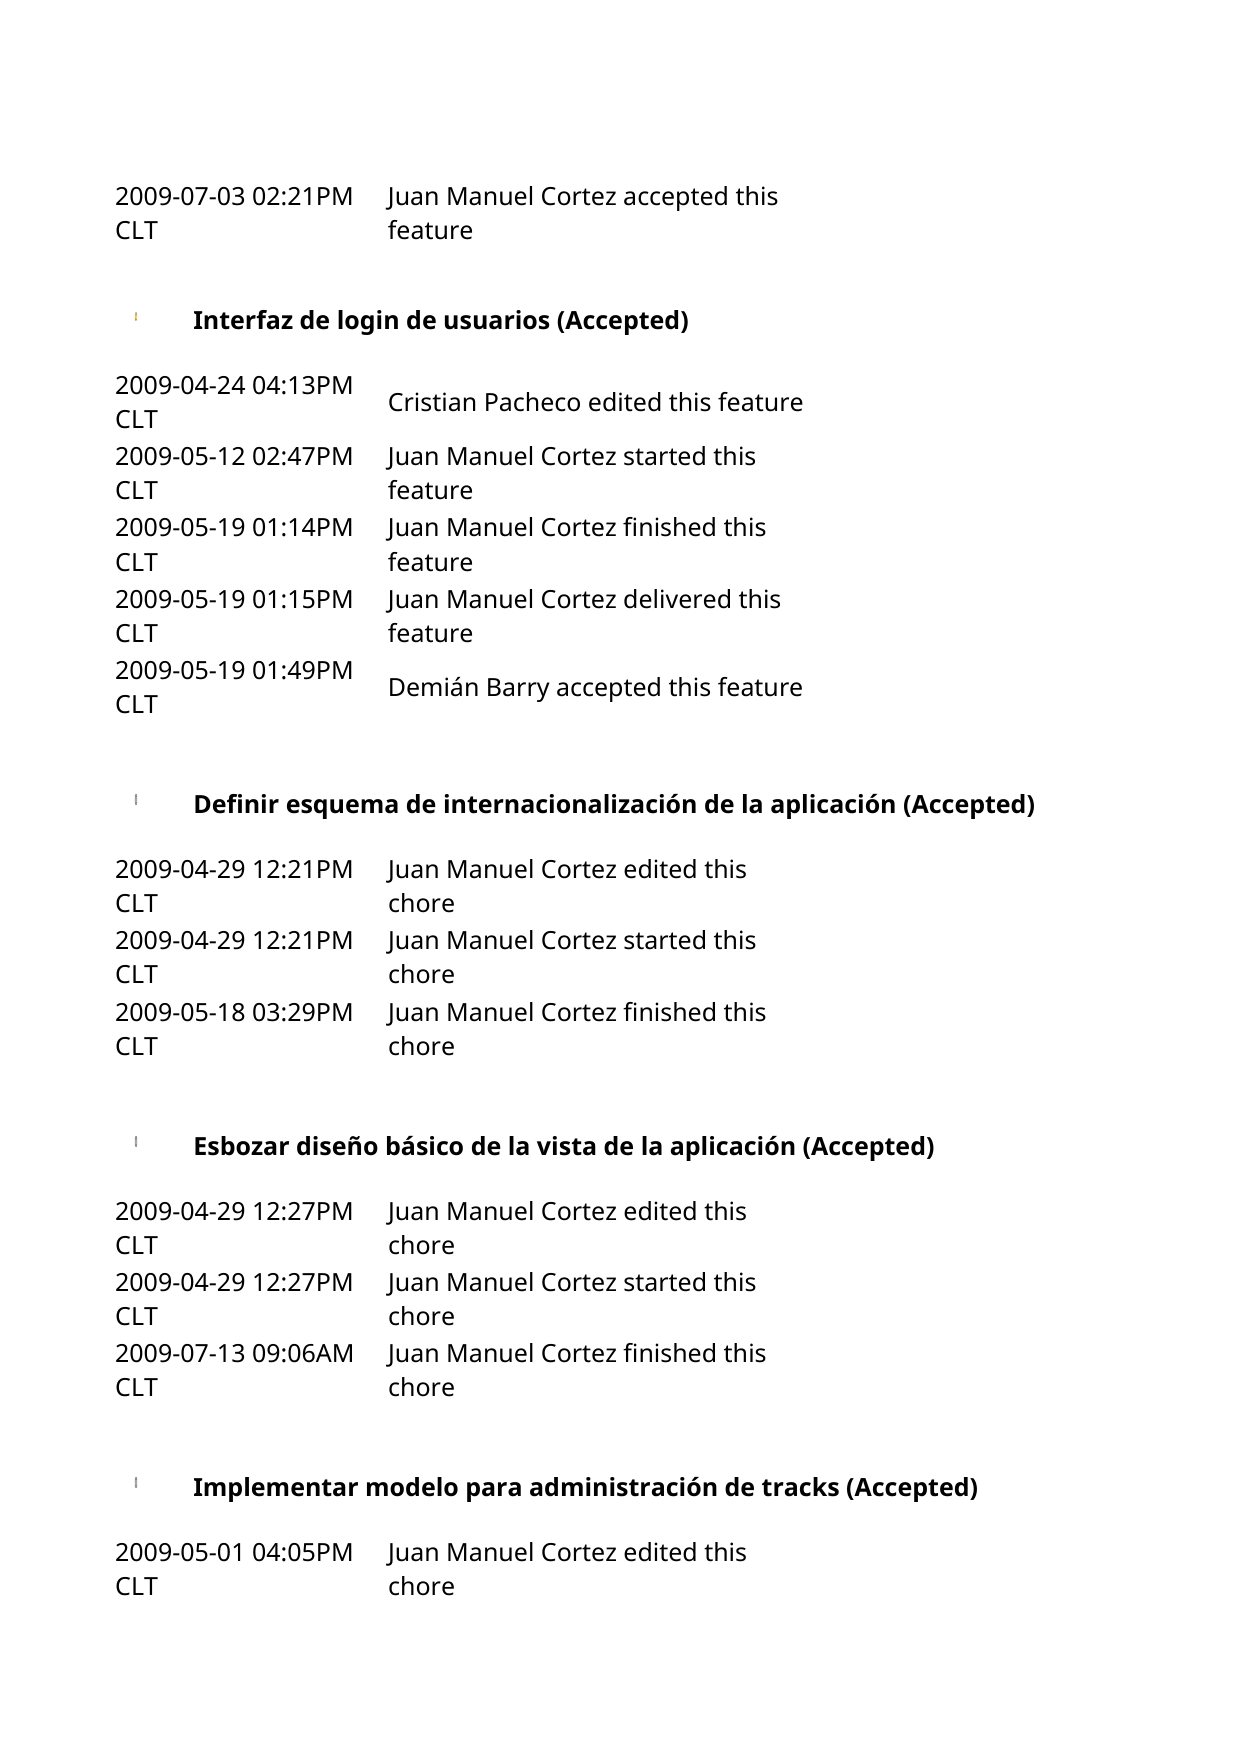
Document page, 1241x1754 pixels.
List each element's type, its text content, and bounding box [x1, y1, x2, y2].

table_header Cristian Pacheco edited this feature [386, 366, 815, 437]
picture [134, 1136, 138, 1147]
text Definir esquema de internacionalización de la aplicación (Accepted) [154, 786, 1122, 821]
text Esbozar diseño básico de la vista de la aplicación (Accepted) [154, 1127, 1122, 1162]
picture [134, 794, 138, 805]
picture [134, 1477, 138, 1488]
text Interfaz de login de usuarios (Accepted) [696, 303, 1122, 337]
text Implementar modelo para administración de tracks (Accepted) [154, 1469, 1122, 1504]
table_cell Demián Barry accepted this feature [386, 651, 815, 722]
